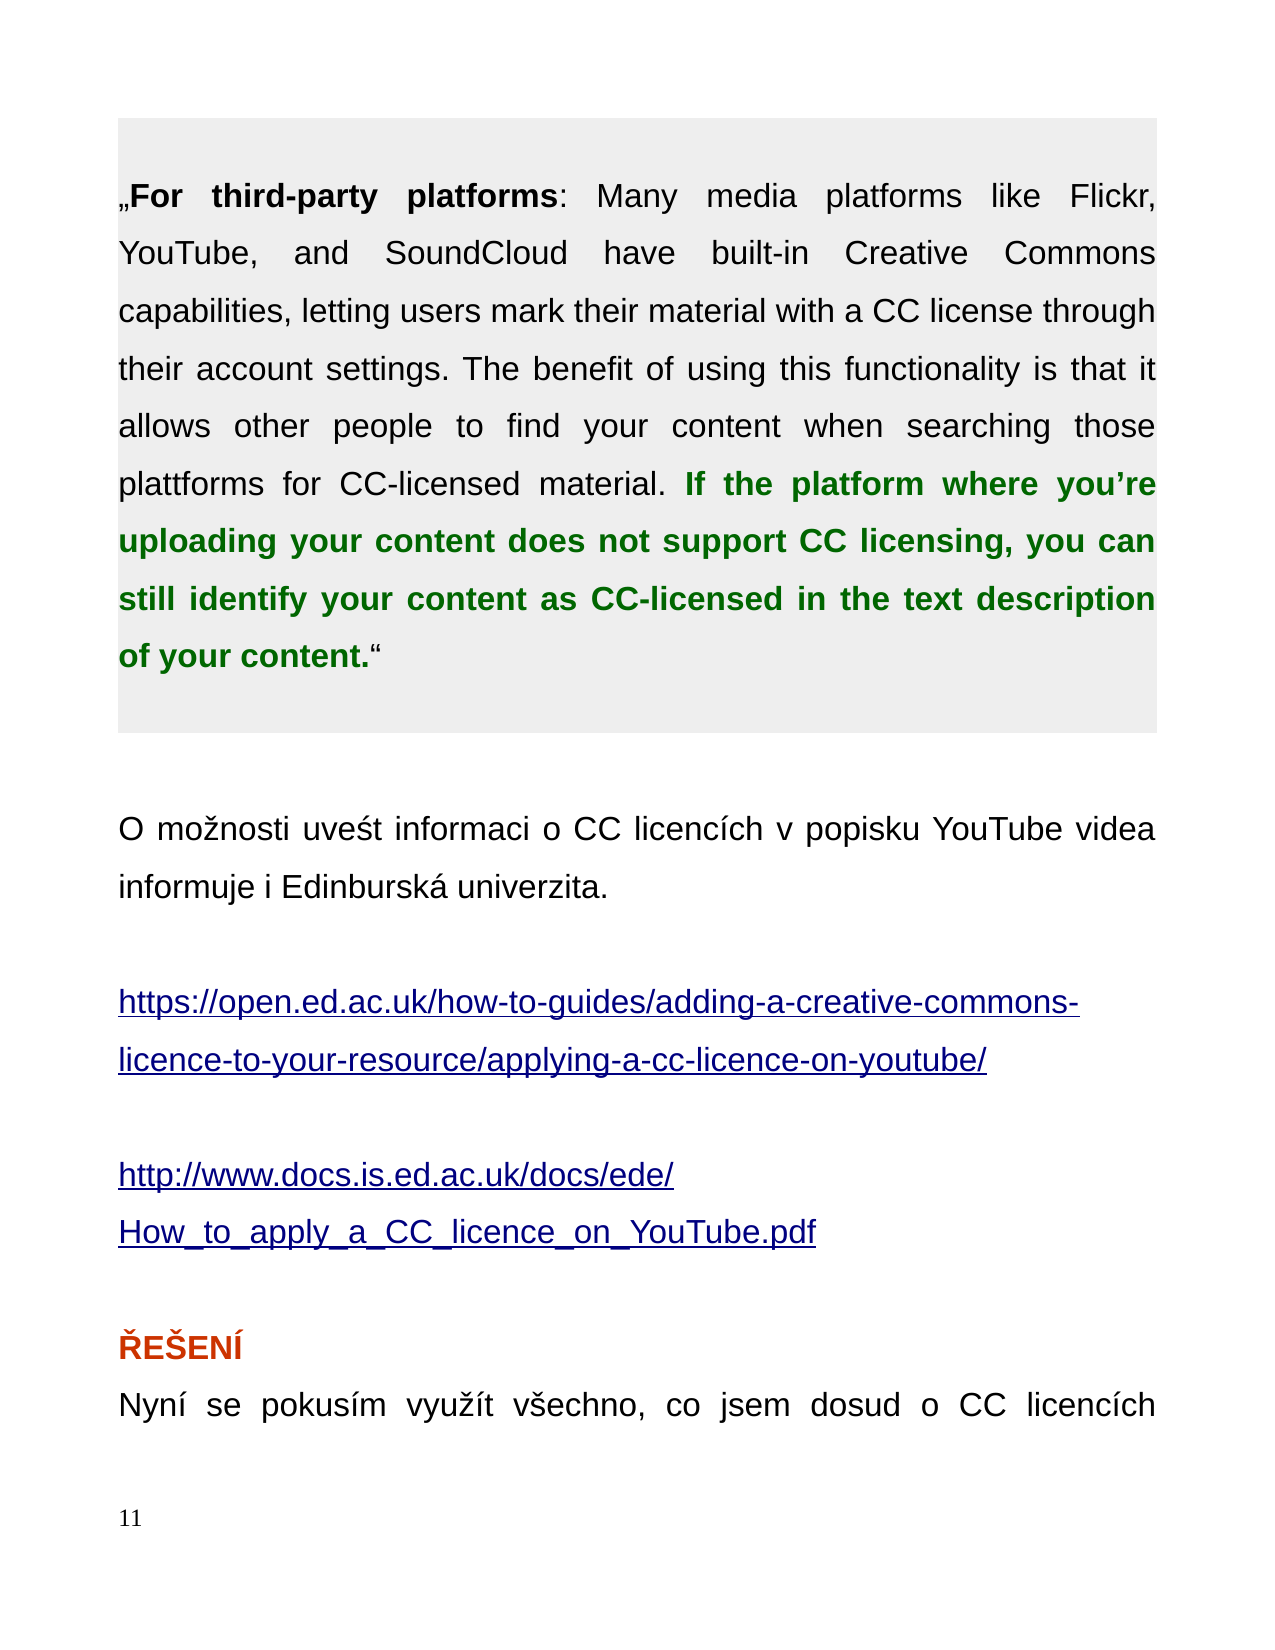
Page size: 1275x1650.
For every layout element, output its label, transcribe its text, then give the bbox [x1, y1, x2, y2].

text ŘEŠENÍ [118, 1328, 1157, 1366]
text O možnosti uveśt informaci o CC licencích v popisku YouTube videa informuje i Edinburská univerzita. [118, 809, 1157, 905]
text https://open.ed.ac.uk/how-to-guides/adding-a-creative-commons-licence-to-your-resource/applying-a-cc-licence-on-youtube/ [118, 982, 1157, 1078]
text „For third-party platforms: Many media platforms like Flickr, YouTube, and SoundCloud have built-in Creative Commons capabilities, letting users mark their material with a CC license through their account settings. The benefit of using this functionality is that it allows other people to find your content when searching those plattforms for CC-licensed material. If the platform where you’re uploading your content does not support CC licensing, you can still identify your content as CC-licensed in the text description of your content.“ [118, 176, 1157, 675]
text http://www.docs.is.ed.ac.uk/docs/ede/How_to_apply_a_CC_licence_on_YouTube.pdf [118, 1155, 1157, 1251]
text Nyní se pokusím využít všechno, co jsem dosud o CC licencích [118, 1385, 1157, 1424]
